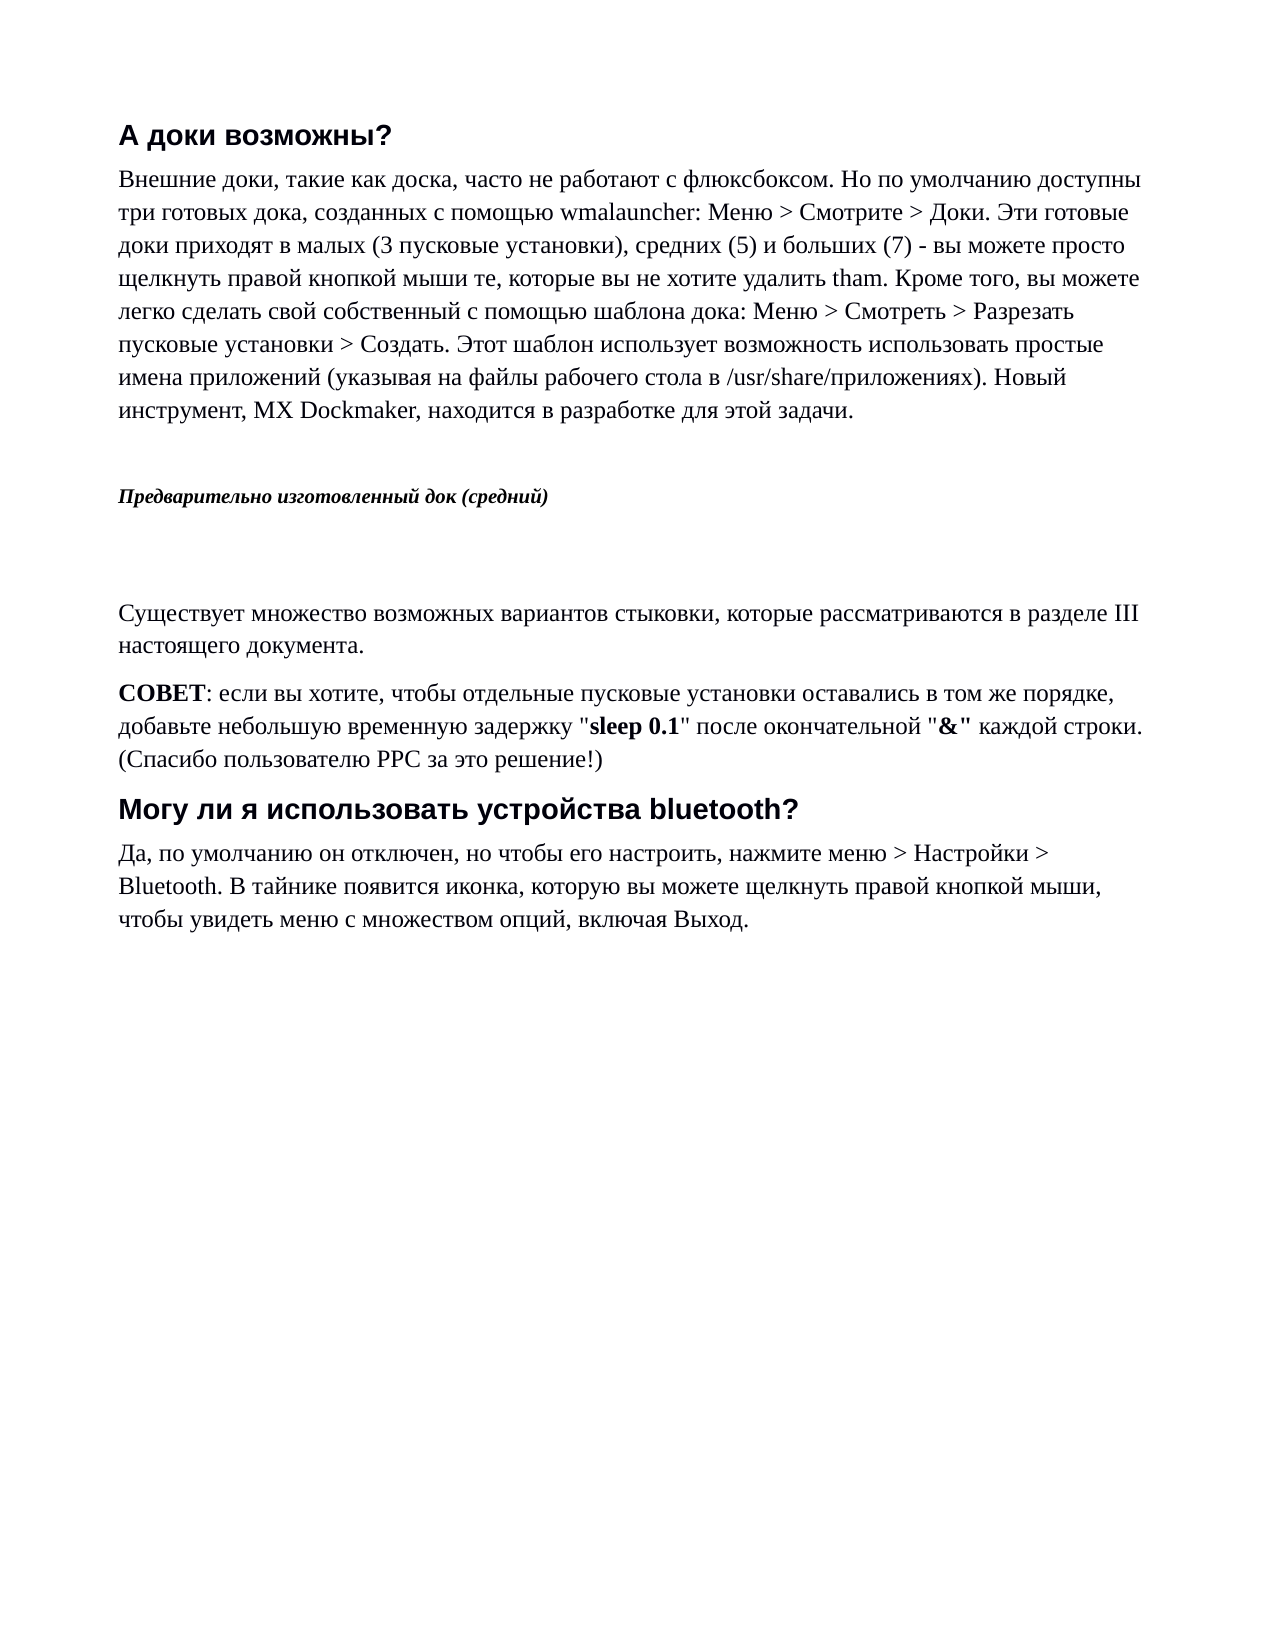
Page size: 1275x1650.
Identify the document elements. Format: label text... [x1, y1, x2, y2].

subtitle А доки возможны? [118, 118, 1157, 152]
text Существует множество возможных вариантов стыковки, которые рассматриваются в разделе III настоящего документа. [118, 598, 1157, 659]
text СОВЕТ: если вы хотите, чтобы отдельные пусковые установки оставались в том же порядке, добавьте небольшую временную задержку "sleep 0.1" после окончательной "&" каждой строки. (Спасибо пользователю PPC за это решение!) [118, 678, 1157, 773]
text Да, по умолчанию он отключен, но чтобы его настроить, нажмите меню > Настройки > Bluetooth. В тайнике появится иконка, которую вы можете щелкнуть правой кнопкой мыши, чтобы увидеть меню с множеством опций, включая Выход. [118, 838, 1157, 933]
text Внешние доки, такие как доска, часто не работают с флюксбоксом. Но по умолчанию доступны три готовых дока, созданных с помощью wmalauncher: Меню > Смотрите > Доки. Эти готовые доки приходят в малых (3 пусковые установки), средних (5) и больших (7) - вы можете просто щелкнуть правой кнопкой мыши те, которые вы не хотите удалить tham. Кроме того, вы можете легко сделать свой собственный с помощью шаблона дока: Меню > Смотреть > Разрезать пусковые установки > Создать. Этот шаблон использует возможность использовать простые имена приложений (указывая на файлы рабочего стола в /usr/share/приложениях). Новый инструмент, MX Dockmaker, находится в разработке для этой задачи. [118, 164, 1157, 424]
subtitle Могу ли я использовать устройства bluetooth? [118, 792, 1157, 825]
